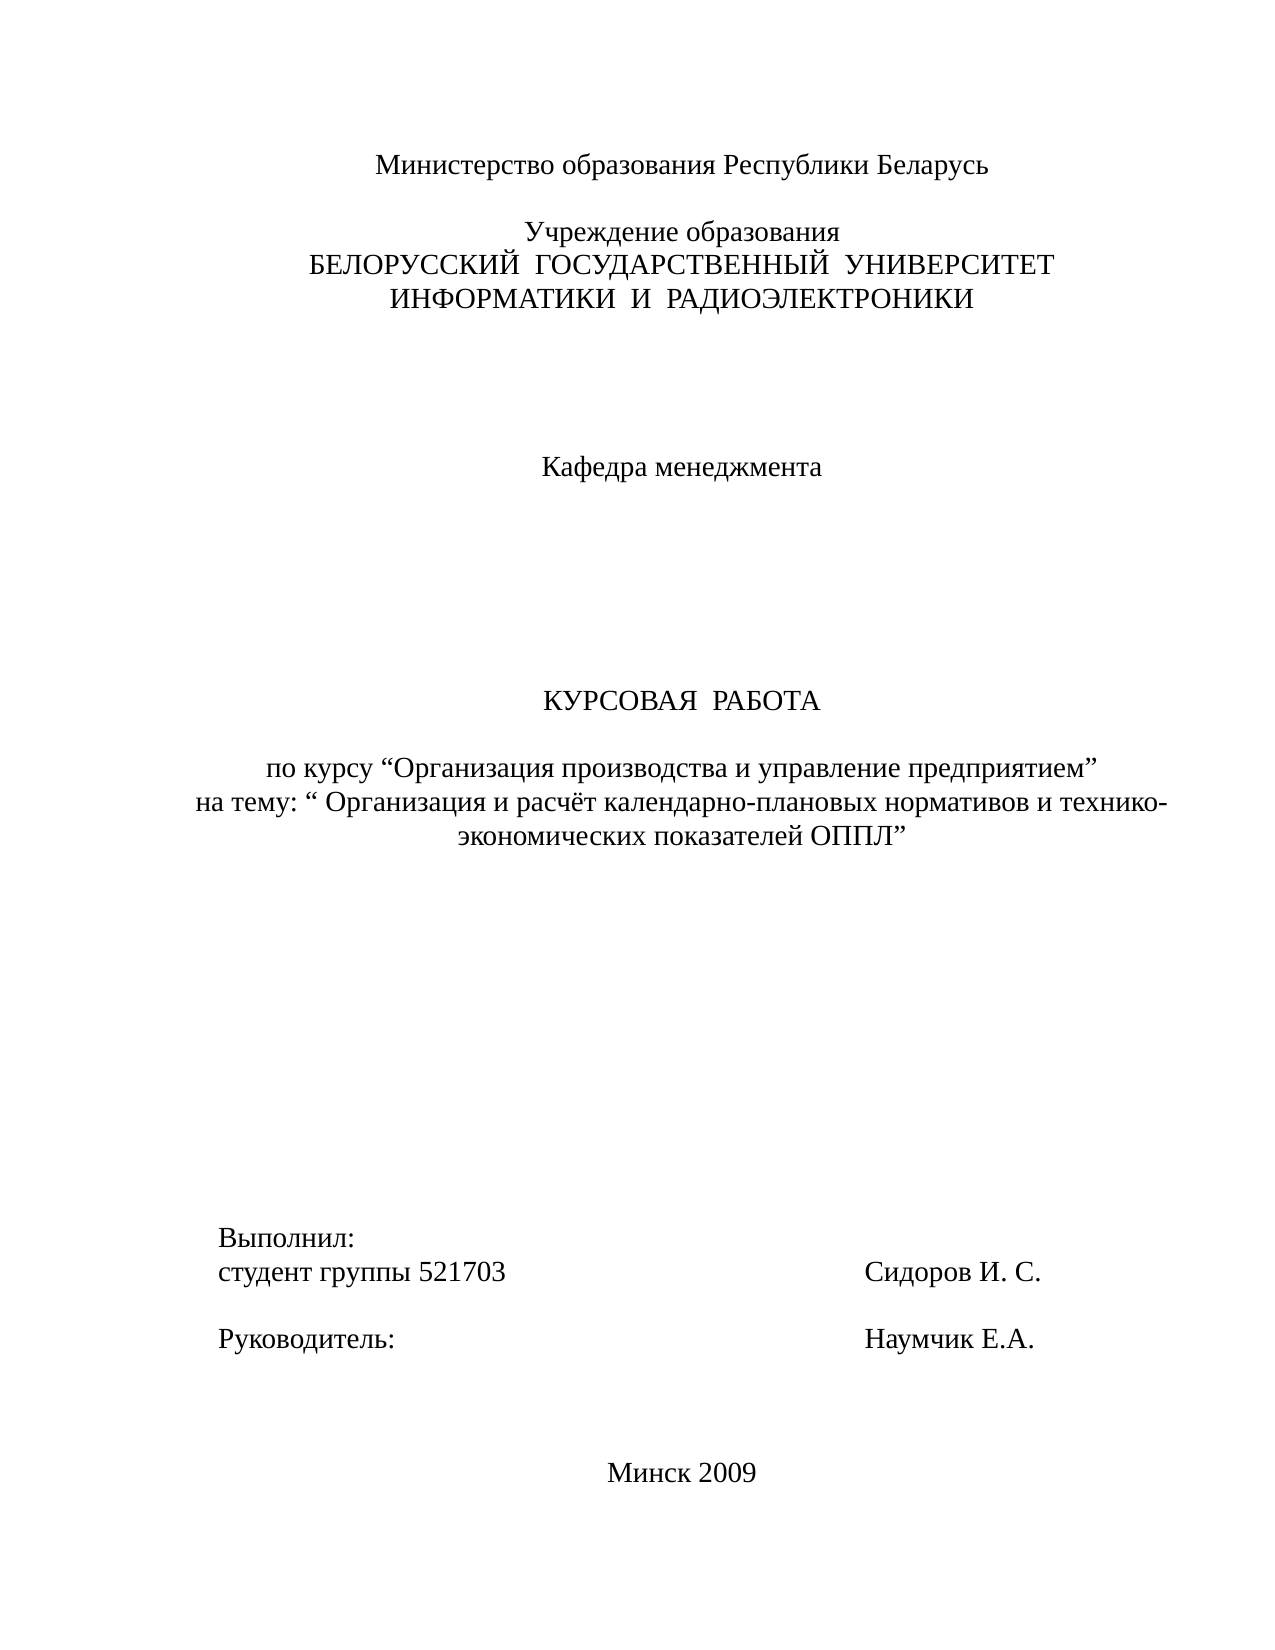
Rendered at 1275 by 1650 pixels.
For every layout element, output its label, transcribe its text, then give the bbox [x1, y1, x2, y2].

table_cell [559, 1287, 853, 1321]
table_cell Наумчик Е.А. [853, 1321, 1186, 1388]
text Учреждение образования [177, 214, 1186, 247]
text по курсу “Организация производства и управление предприятием” [177, 751, 1186, 784]
table_cell [853, 1287, 1186, 1321]
table_header Сидоров И. С. [853, 1220, 1186, 1287]
table_header Выполнил: студент группы 521703 [207, 1220, 558, 1287]
table_cell [207, 1287, 558, 1321]
table_cell Руководитель: [207, 1321, 558, 1388]
table_cell [559, 1321, 853, 1388]
text ИНФОРМАТИКИ И РАДИОЭЛЕКТРОНИКИ [177, 281, 1186, 314]
text Минск 2009 [177, 1455, 1186, 1488]
text КУРСОВАЯ РАБОТА [177, 683, 1186, 717]
text на тему: “ Организация и расчёт календарно-плановых нормативов и технико-экономических показателей ОППЛ” [177, 784, 1186, 851]
text БЕЛОРУССКИЙ ГОСУДАРСТВЕННЫЙ УНИВЕРСИТЕТ [177, 247, 1186, 281]
text Кафедра менеджмента [177, 449, 1186, 482]
table_header [559, 1220, 853, 1287]
text Министерство образования Республики Беларусь [177, 147, 1186, 180]
